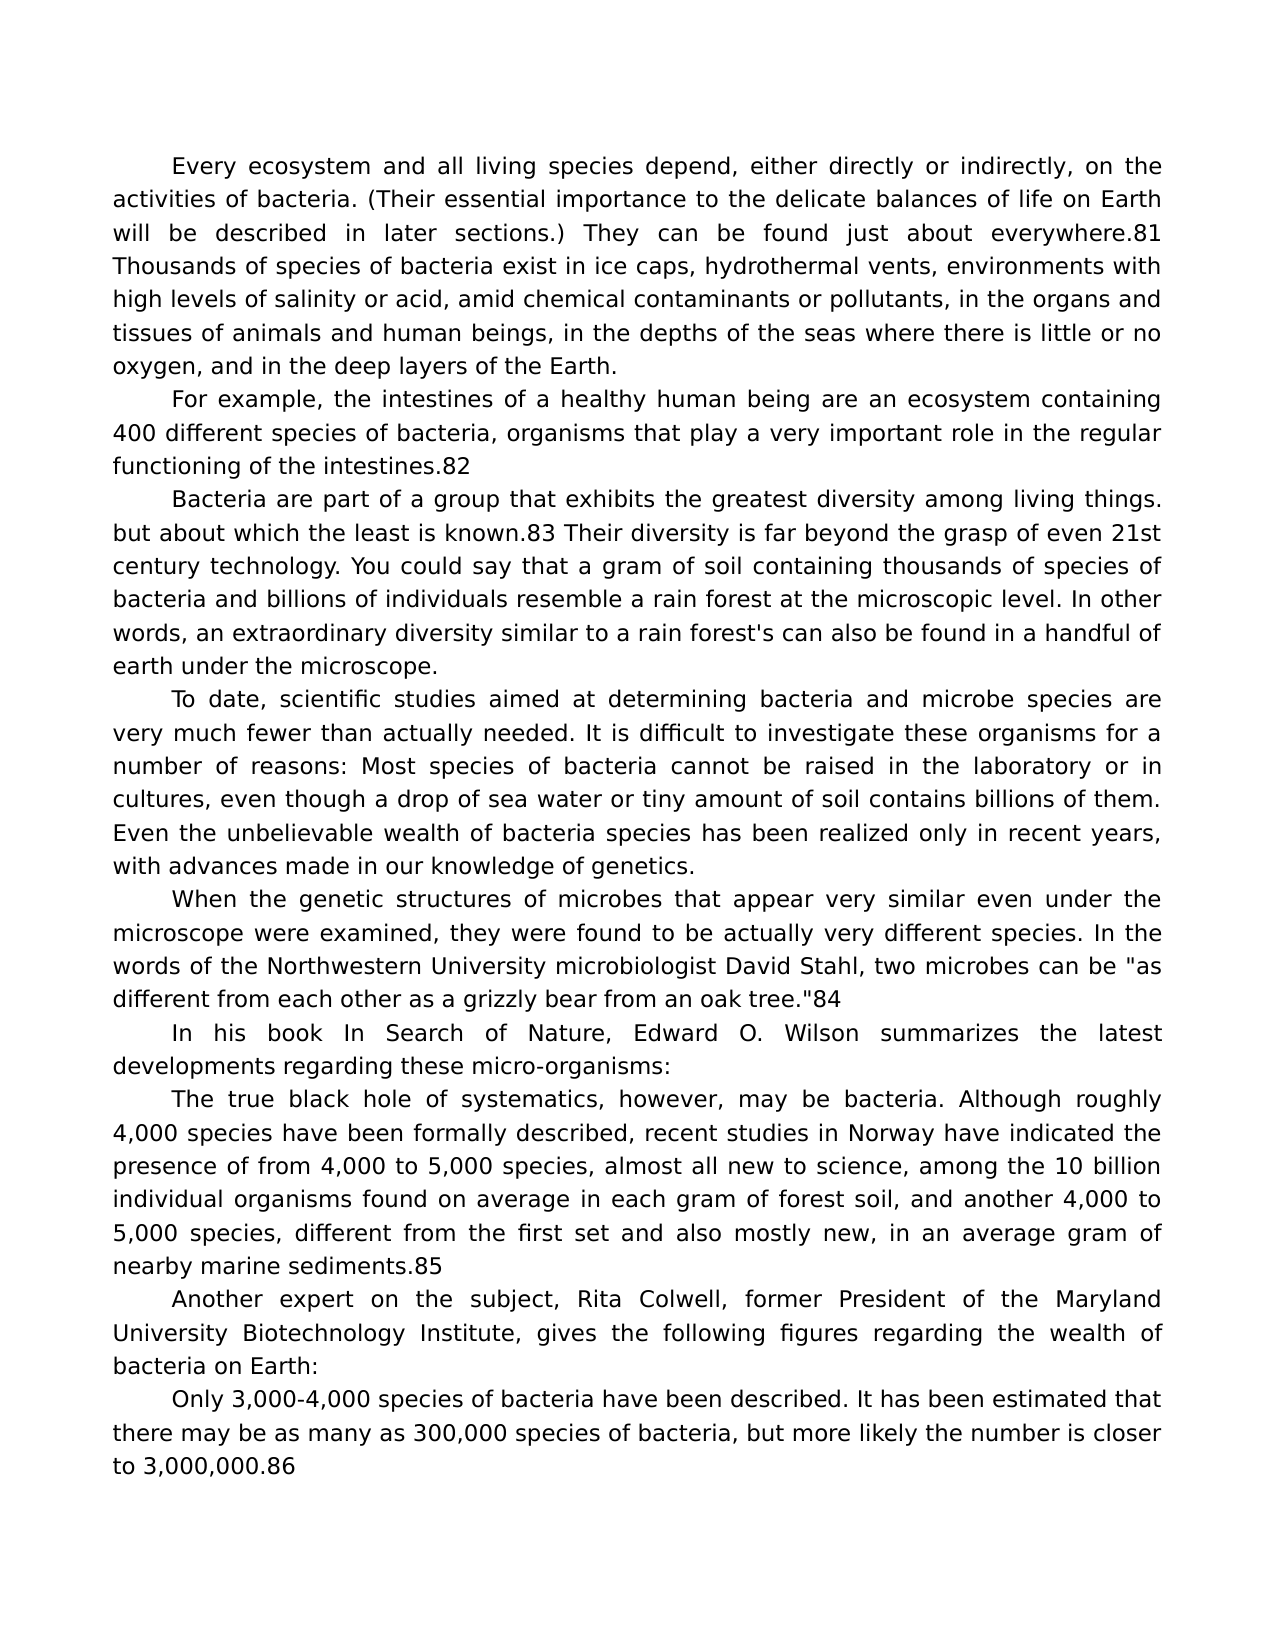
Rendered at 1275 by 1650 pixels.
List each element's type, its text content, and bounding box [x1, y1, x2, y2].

text When the genetic structures of microbes that appear very similar even under the microscope were examined, they were found to be actually very different species. In the words of the Northwestern University microbiologist David Stahl, two microbes can be "as different from each other as a grizzly bear from an oak tree."84 [112, 881, 1163, 1014]
text Every ecosystem and all living species depend, either directly or indirectly, on the activities of bacteria. (Their essential importance to the delicate balances of life on Earth will be described in later sections.) They can be found just about everywhere.81 Thousands of species of bacteria exist in ice caps, hydrothermal vents, environments with high levels of salinity or acid, amid chemical contaminants or pollutants, in the organs and tissues of animals and human beings, in the depths of the seas where there is little or no oxygen, and in the deep layers of the Earth. [112, 148, 1163, 381]
text Bacteria are part of a group that exhibits the greatest diversity among living things. but about which the least is known.83 Their diversity is far beyond the grasp of even 21st century technology. You could say that a gram of soil containing thousands of species of bacteria and billions of individuals resemble a rain forest at the microscopic level. In other words, an extraordinary diversity similar to a rain forest's can also be found in a handful of earth under the microscope. [112, 481, 1163, 681]
text In his book In Search of Nature, Edward O. Wilson summarizes the latest developments regarding these micro-organisms: [112, 1014, 1163, 1081]
text The true black hole of systematics, however, may be bacteria. Although roughly 4,000 species have been formally described, recent studies in Norway have indicated the presence of from 4,000 to 5,000 species, almost all new to science, among the 10 billion individual organisms found on average in each gram of forest soil, and another 4,000 to 5,000 species, different from the first set and also mostly new, in an average gram of nearby marine sediments.85 [112, 1081, 1163, 1281]
text For example, the intestines of a healthy human being are an ecosystem containing 400 different species of bacteria, organisms that play a very important role in the regular functioning of the intestines.82 [112, 381, 1163, 481]
text Another expert on the subject, Rita Colwell, former President of the Maryland University Biotechnology Institute, gives the following figures regarding the wealth of bacteria on Earth: [112, 1281, 1163, 1381]
text To date, scientific studies aimed at determining bacteria and microbe species are very much fewer than actually needed. It is difficult to investigate these organisms for a number of reasons: Most species of bacteria cannot be raised in the laboratory or in cultures, even though a drop of sea water or tiny amount of soil contains billions of them. Even the unbelievable wealth of bacteria species has been realized only in recent years, with advances made in our knowledge of genetics. [112, 681, 1163, 881]
text Only 3,000-4,000 species of bacteria have been described. It has been estimated that there may be as many as 300,000 species of bacteria, but more likely the number is closer to 3,000,000.86 [112, 1381, 1163, 1481]
